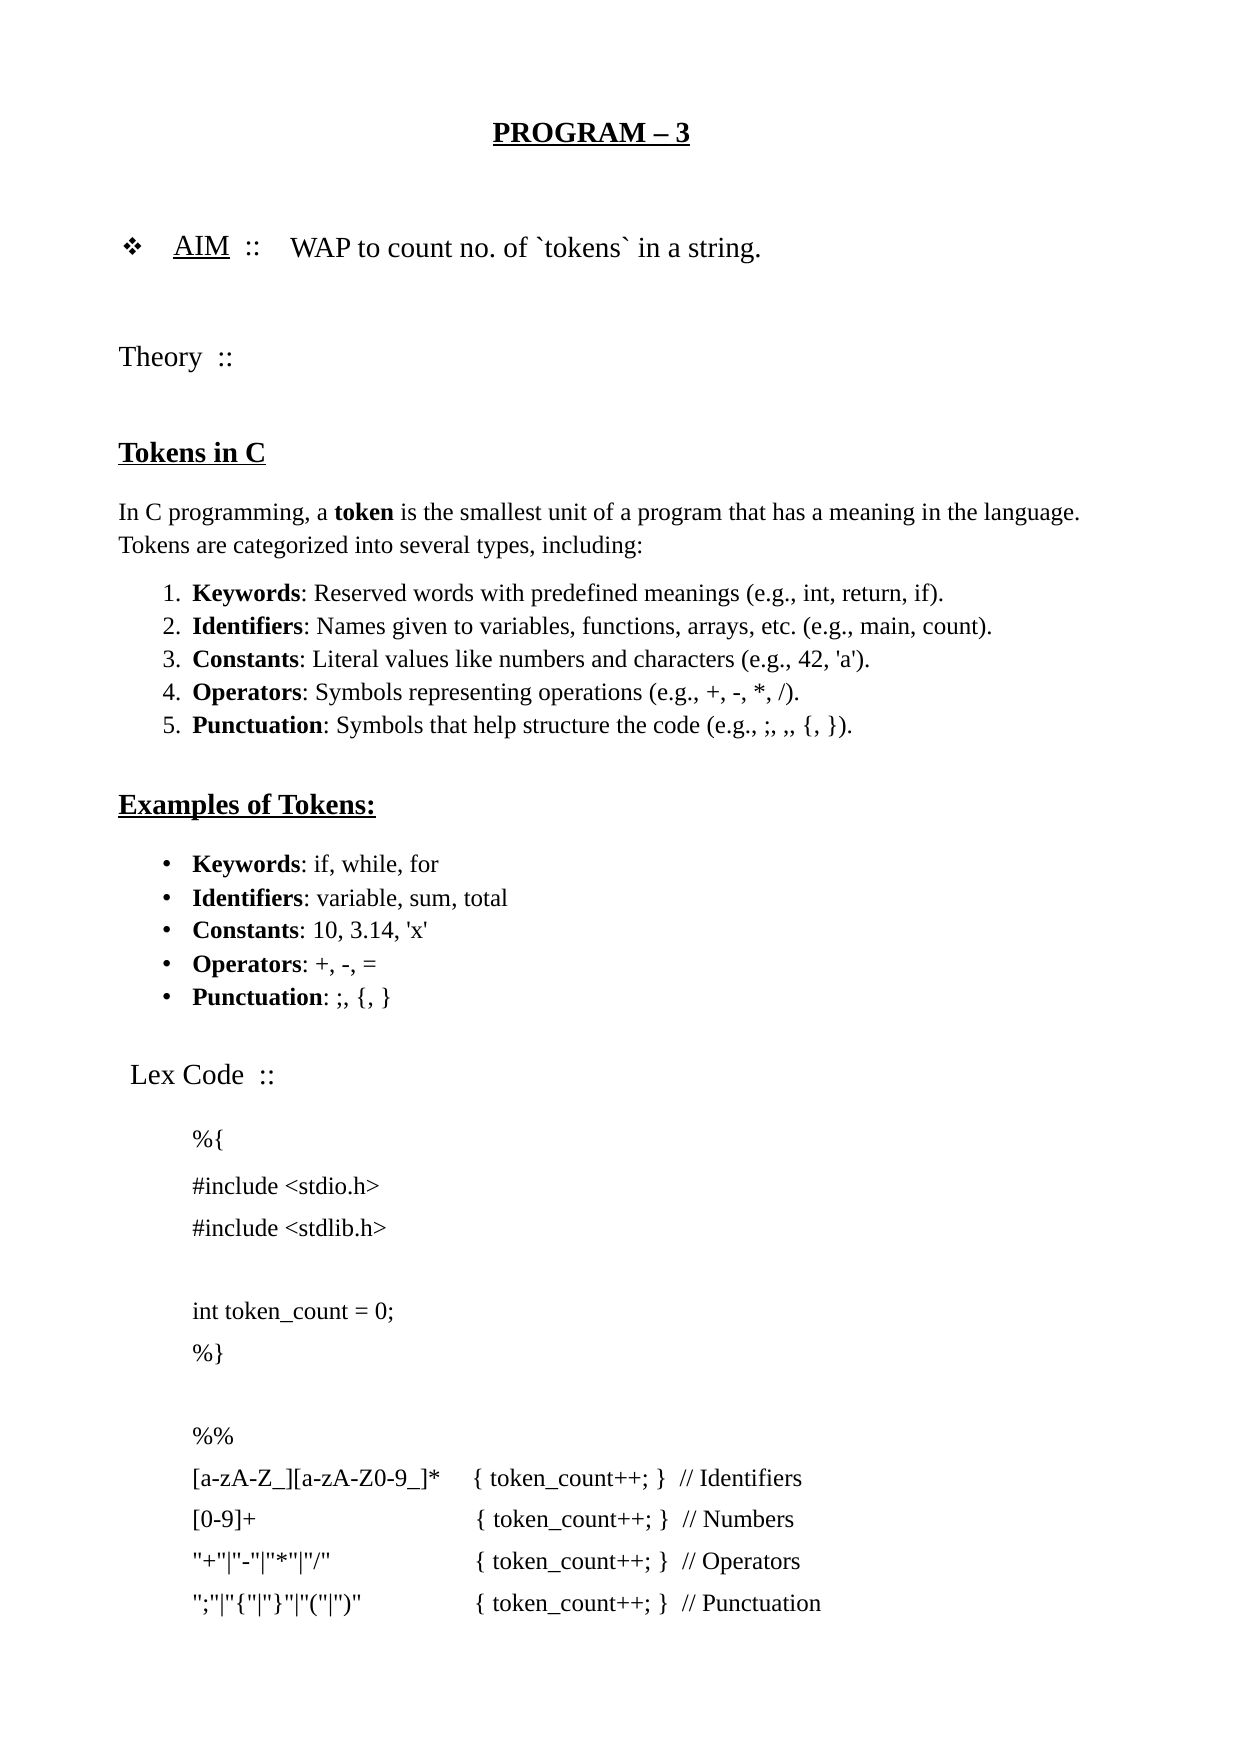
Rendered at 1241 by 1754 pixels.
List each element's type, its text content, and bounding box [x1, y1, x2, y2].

list Operators: Symbols representing operations (e.g., +, -, *, /). [162, 677, 1122, 706]
list Punctuation: Symbols that help structure the code (e.g., ;, ,, {, }). [162, 710, 1122, 739]
text "+"|"-"|"*"|"/" { token_count++; } // Operators [192, 1546, 1122, 1575]
subtitle Examples of Tokens: [118, 787, 1122, 820]
list Lex Code :: [130, 1057, 514, 1090]
subtitle Tokens in C [118, 435, 1122, 468]
text %% [192, 1421, 1122, 1450]
text ";"|"{"|"}"|"("|")" { token_count++; } // Punctuation [192, 1588, 1122, 1617]
list Identifiers: Names given to variables, functions, arrays, etc. (e.g., main, count). [162, 611, 1122, 640]
list Theory :: [118, 339, 503, 373]
list AIM :: [121, 228, 397, 261]
text #include <stdio.h> [192, 1171, 1122, 1200]
text WAP to count no. of `tokens` in a string. [290, 230, 1112, 264]
list Identifiers: variable, sum, total [162, 883, 1122, 911]
text PROGRAM – 3 [293, 115, 889, 149]
list Constants: Literal values like numbers and characters (e.g., 42, 'a'). [162, 644, 1122, 673]
list Punctuation: ;, {, } [162, 982, 1122, 1010]
text In C programming, a token is the smallest unit of a program that has a meaning in the language. Tokens are categorized into several types, including: [118, 497, 1122, 559]
text %} [192, 1338, 1122, 1367]
text #include <stdlib.h> [192, 1213, 1122, 1242]
list Keywords: if, while, for [162, 849, 1122, 878]
list Keywords: Reserved words with predefined meanings (e.g., int, return, if). [162, 578, 1122, 607]
list Constants: 10, 3.14, 'x' [162, 916, 1122, 944]
list %{ [162, 1124, 1122, 1152]
text int token_count = 0; [192, 1296, 1122, 1325]
list Operators: +, -, = [162, 949, 1122, 977]
text [a-zA-Z_][a-zA-Z0-9_]* { token_count++; } // Identifiers [192, 1463, 1122, 1492]
text [0-9]+ { token_count++; } // Numbers [192, 1504, 1122, 1533]
